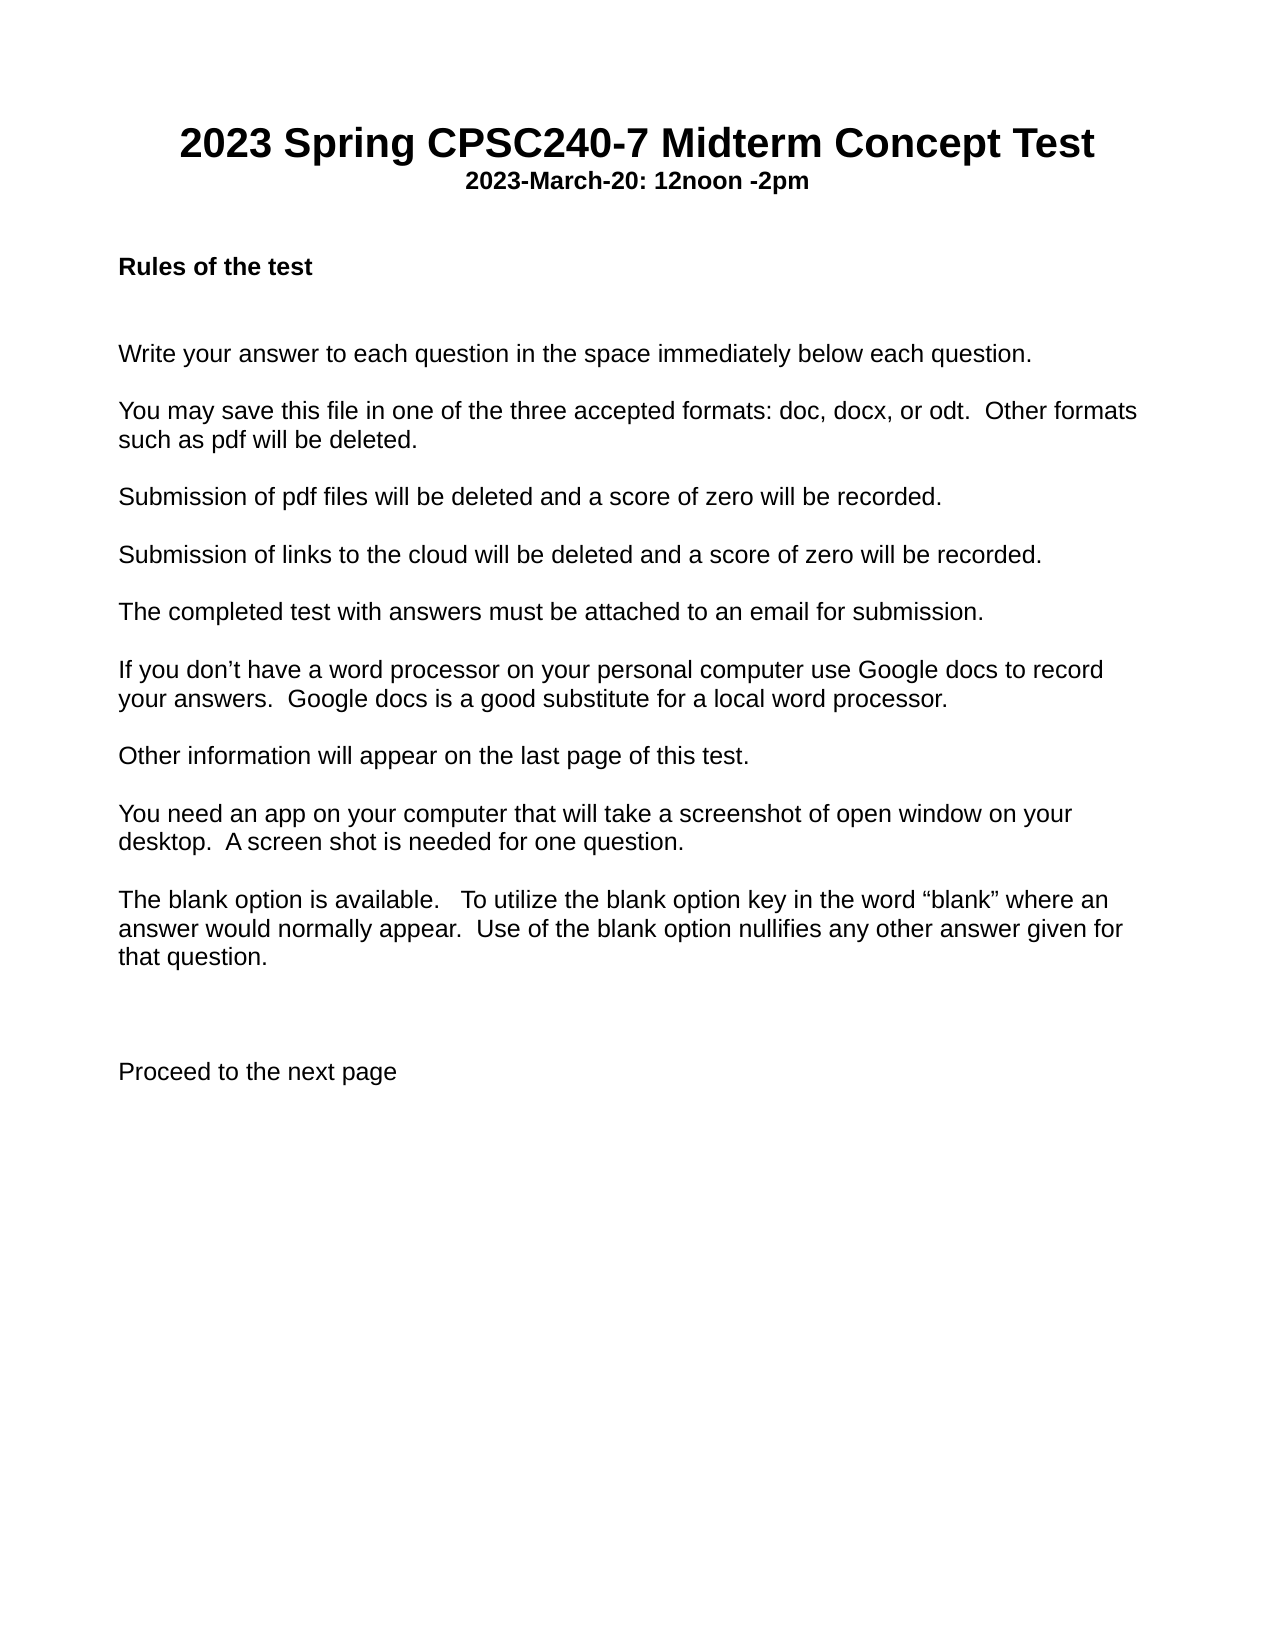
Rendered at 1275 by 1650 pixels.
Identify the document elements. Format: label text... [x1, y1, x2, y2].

text If you don’t have a word processor on your personal computer use Google docs to record your answers. Google docs is a good substitute for a local word processor. [118, 655, 1157, 712]
text Proceed to the next page [118, 1057, 1157, 1086]
text The completed test with answers must be attached to an email for submission. [118, 597, 1157, 626]
text 2023-March-20: 12noon -2pm [118, 166, 1157, 195]
text You need an app on your computer that will take a screenshot of open window on your desktop. A screen shot is needed for one question. [118, 798, 1157, 856]
text Other information will appear on the last page of this test. [118, 741, 1157, 770]
text You may save this file in one of the three accepted formats: doc, docx, or odt. Other formats such as pdf will be deleted. [118, 396, 1157, 453]
text Rules of the test [118, 252, 1157, 281]
text Write your answer to each question in the space immediately below each question. [118, 338, 1157, 367]
text 2023 Spring CPSC240-7 Midterm Concept Test [118, 118, 1157, 166]
text The blank option is available. To utilize the blank option key in the word “blank” where an answer would normally appear. Use of the blank option nullifies any other answer given for that question. [118, 885, 1157, 971]
text Submission of links to the cloud will be deleted and a score of zero will be recorded. [118, 540, 1157, 568]
text Submission of pdf files will be deleted and a score of zero will be recorded. [118, 482, 1157, 511]
